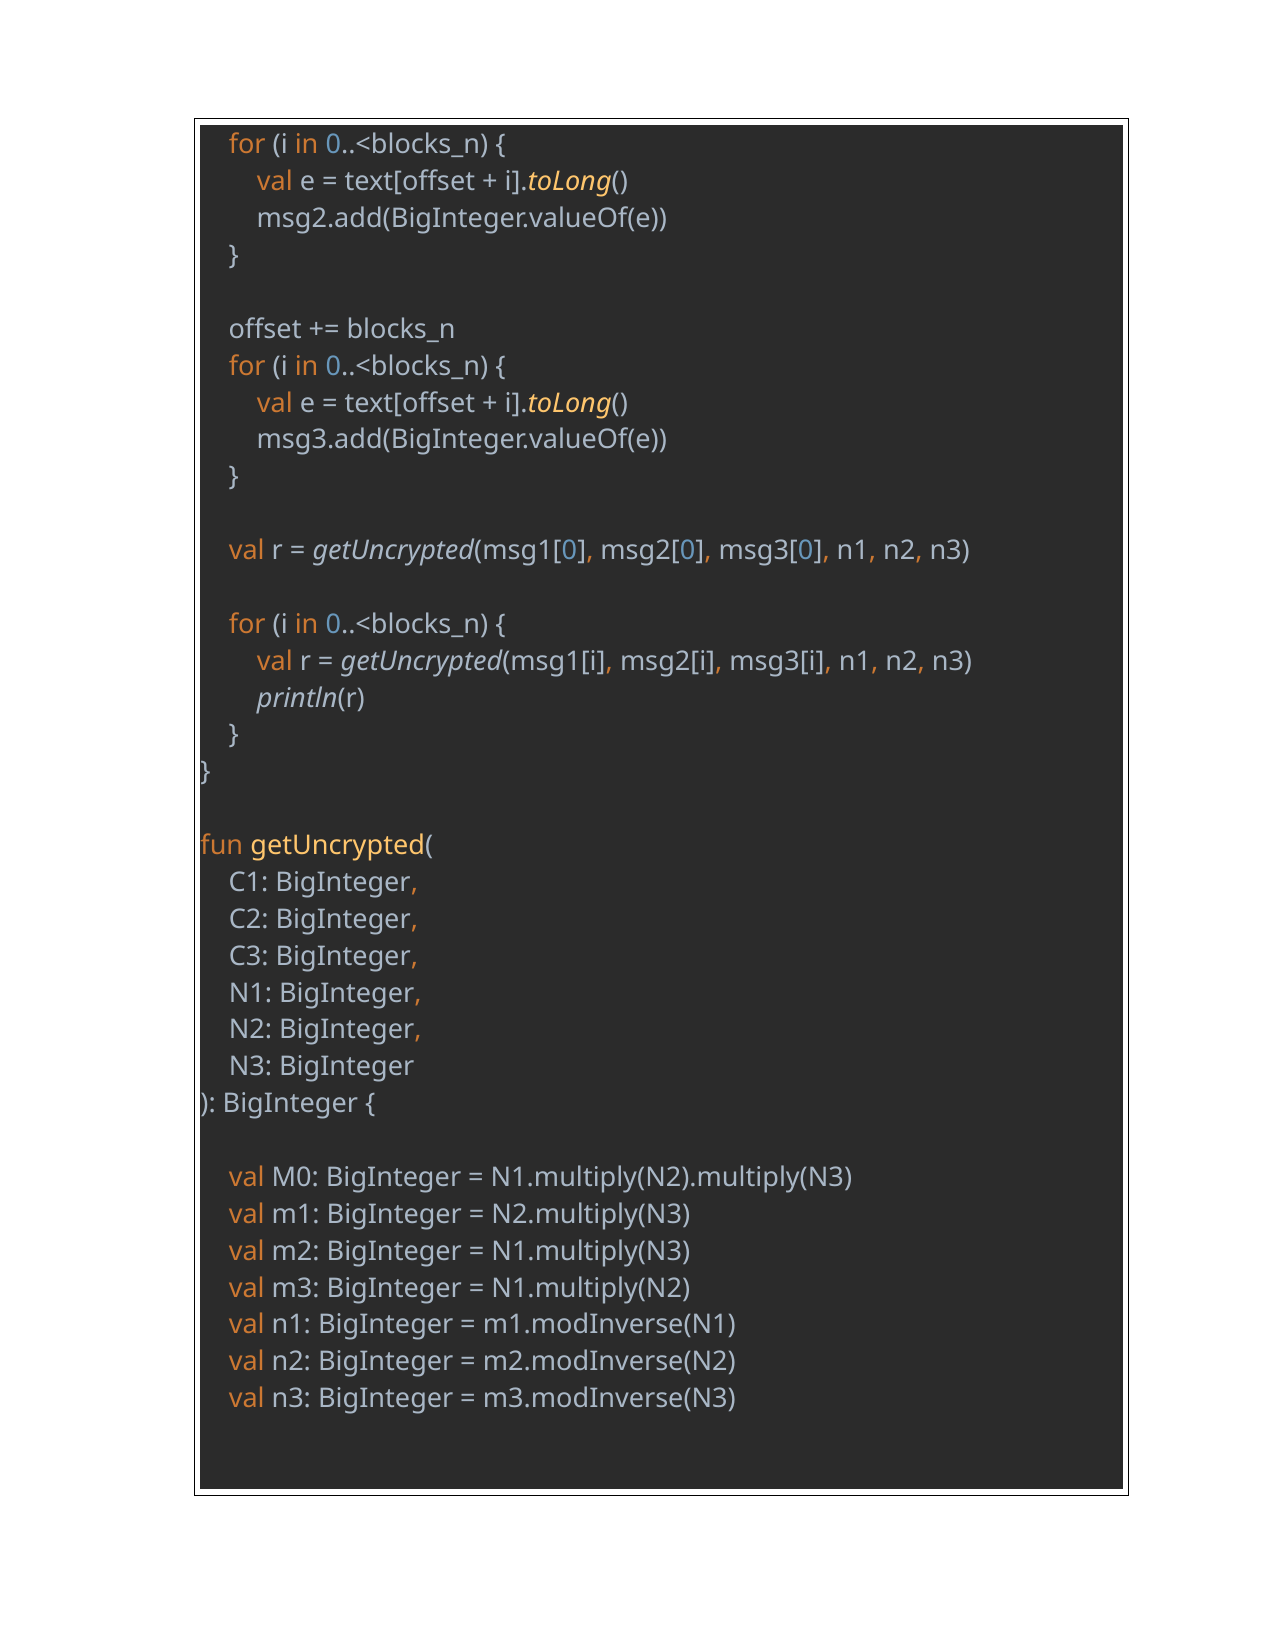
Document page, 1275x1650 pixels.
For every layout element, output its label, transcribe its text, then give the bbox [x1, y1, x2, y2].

table_header for (i in 0..<blocks_n) { val e = text[offset + i].toLong() msg2.add(BigInteger.valueOf(e)) } offset += blocks_n for (i in 0..<blocks_n) { val e = text[offset + i].toLong() msg3.add(BigInteger.valueOf(e)) } val r = getUncrypted(msg1[0], msg2[0], msg3[0], n1, n2, n3) for (i in 0..<blocks_n) { val r = getUncrypted(msg1[i], msg2[i], msg3[i], n1, n2, n3) println(r) } } fun getUncrypted( C1: BigInteger, C2: BigInteger, C3: BigInteger, N1: BigInteger, N2: BigInteger, N3: BigInteger ): BigInteger { val M0: BigInteger = N1.multiply(N2).multiply(N3) val m1: BigInteger = N2.multiply(N3) val m2: BigInteger = N1.multiply(N3) val m3: BigInteger = N1.multiply(N2) val n1: BigInteger = m1.modInverse(N1) val n2: BigInteger = m2.modInverse(N2) val n3: BigInteger = m3.modInverse(N3) [195, 119, 1128, 1495]
